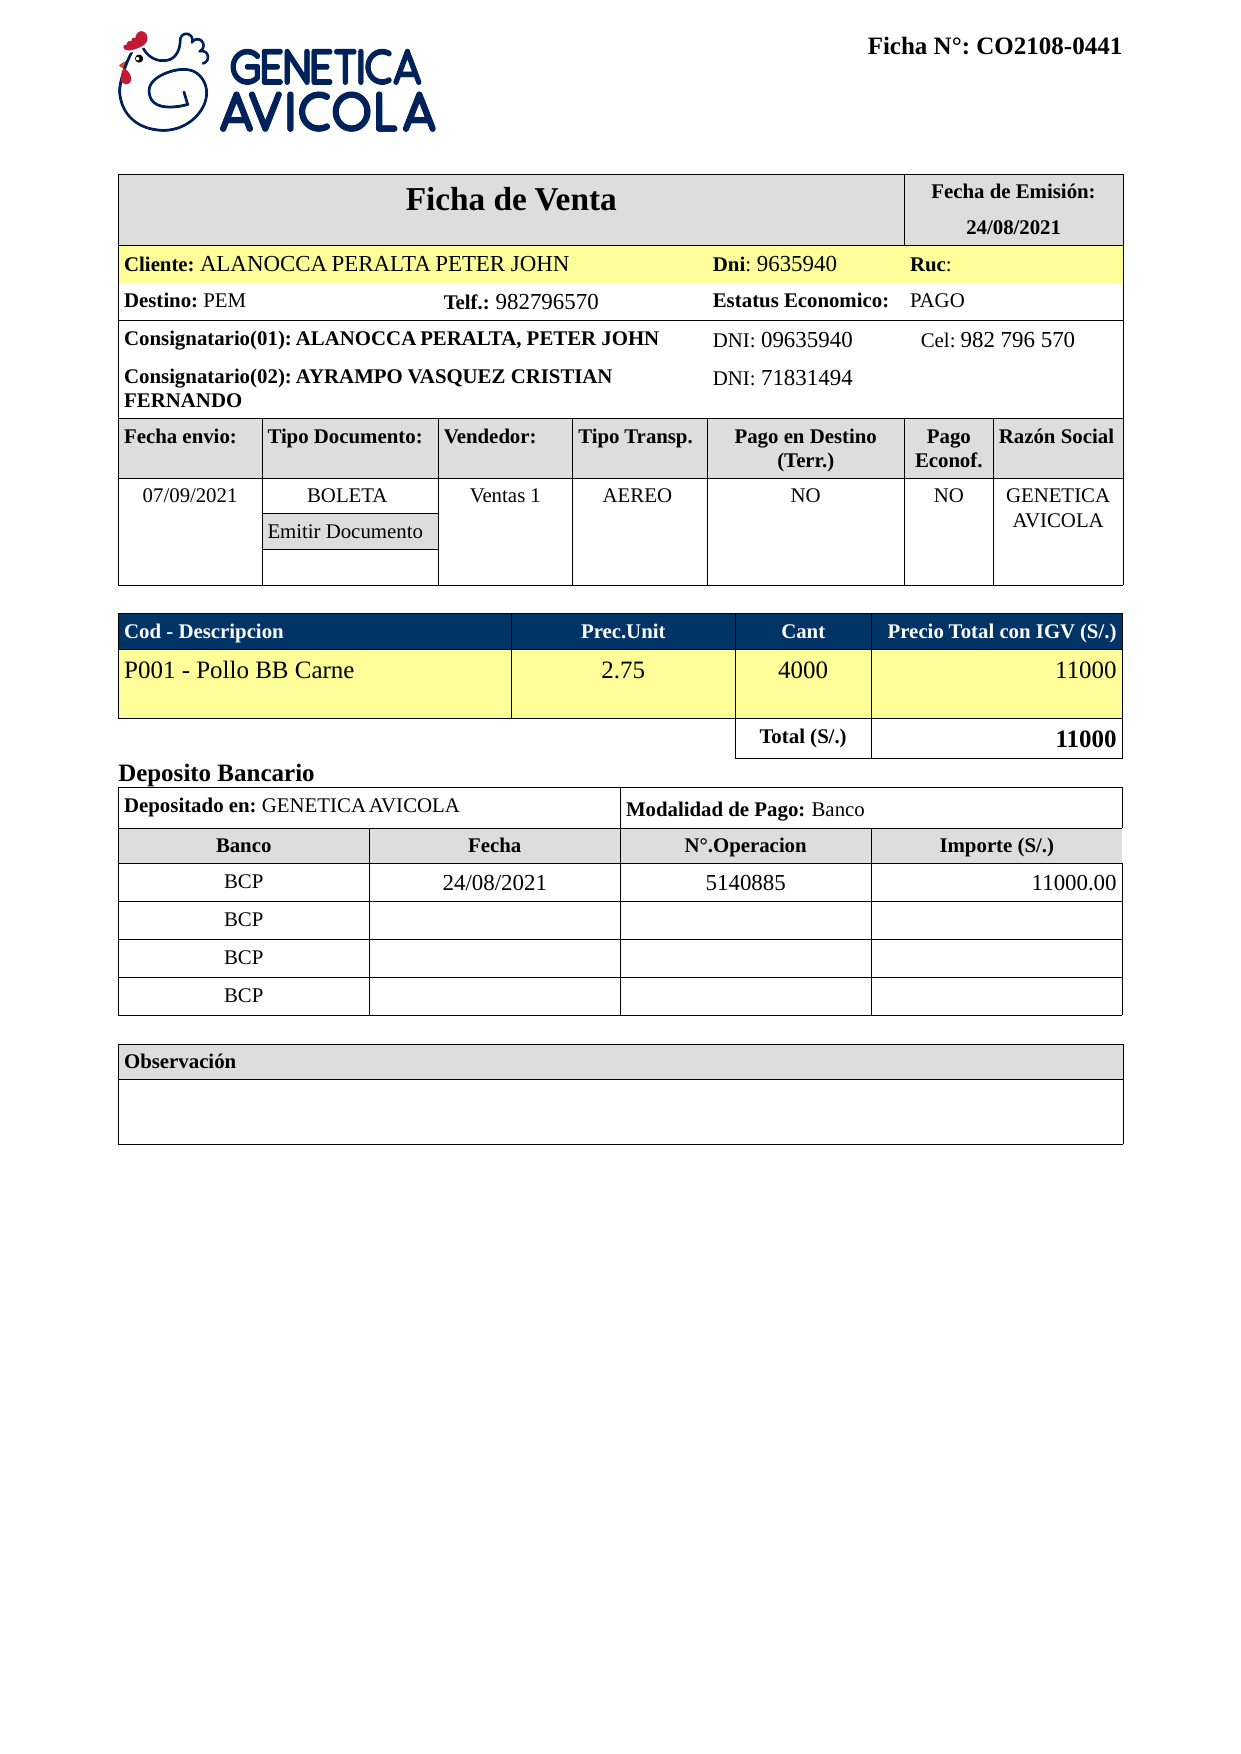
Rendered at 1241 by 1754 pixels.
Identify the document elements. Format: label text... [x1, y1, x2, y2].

table_cell N°.Operacion [621, 829, 871, 863]
table_cell Ruc: [904, 246, 1123, 283]
table_cell Dni: 9635940 [707, 246, 904, 283]
table_cell [263, 550, 438, 584]
table_cell Pago Econof. [905, 419, 993, 478]
table_cell BCP [119, 864, 369, 901]
picture [118, 31, 436, 132]
table_cell Cel: 982 796 570 [915, 321, 1123, 358]
table_cell DNI: 71831494 [707, 358, 1123, 418]
table_header Ficha de Venta [119, 175, 904, 245]
table_cell 5140885 [621, 864, 871, 901]
table_cell Ventas 1 [439, 479, 572, 584]
table_header Modalidad de Pago: Banco [621, 788, 1122, 827]
table_cell NO [905, 479, 993, 584]
table_cell Pago en Destino (Terr.) [708, 419, 904, 478]
table_cell Destino: PEM [119, 283, 438, 320]
table_cell 2.75 [512, 650, 735, 718]
table_cell Cliente: ALANOCCA PERALTA PETER JOHN [119, 246, 707, 283]
table_cell BOLETA [263, 479, 438, 513]
table_cell [370, 978, 620, 1015]
table_cell Vendedor: [439, 419, 572, 478]
table_cell Banco [119, 829, 369, 863]
table_cell 11000.00 [872, 864, 1122, 901]
table_cell [621, 902, 871, 939]
table_cell [621, 978, 871, 1015]
table_cell Tipo Documento: [263, 419, 438, 478]
table_cell [370, 902, 620, 939]
table_cell [872, 978, 1122, 1015]
table_cell BCP [119, 978, 369, 1015]
table_cell GENETICA AVICOLA [994, 479, 1123, 584]
table_header Cod - Descripcion [119, 614, 511, 649]
table_cell Telf.: 982796570 [438, 283, 707, 320]
table_cell Fecha envio: [119, 419, 262, 478]
table_header Observación [119, 1045, 1123, 1079]
table_cell [119, 1080, 1123, 1144]
table_cell Emitir Documento [263, 514, 438, 549]
table_cell 24/08/2021 [905, 209, 1123, 245]
table_header Cant [736, 614, 871, 649]
table_cell DNI: 09635940 [707, 321, 915, 358]
table_cell Estatus Economico: [707, 283, 904, 320]
table_cell Tipo Transp. [573, 419, 707, 478]
table_cell Razón Social [994, 419, 1123, 478]
table_cell 07/09/2021 [119, 479, 262, 584]
table_cell BCP [119, 902, 369, 939]
table_cell [370, 940, 620, 977]
text Deposito Bancario [118, 758, 1122, 787]
table_cell [872, 902, 1122, 939]
table_cell [621, 940, 871, 977]
table_cell Fecha [370, 829, 620, 863]
table_cell BCP [119, 940, 369, 977]
table_cell [118, 719, 511, 758]
table_cell Total (S/.) [736, 719, 871, 758]
table_cell 4000 [736, 650, 871, 718]
table_cell [872, 940, 1122, 977]
table_cell P001 - Pollo BB Carne [119, 650, 511, 718]
table_cell 11000 [872, 719, 1122, 758]
table_cell 24/08/2021 [370, 864, 620, 901]
table_cell Consignatario(02): AYRAMPO VASQUEZ CRISTIAN FERNANDO [119, 358, 707, 418]
table_header Fecha de Emisión: [905, 175, 1123, 209]
table_cell Importe (S/.) [872, 829, 1122, 863]
table_header Prec.Unit [512, 614, 735, 649]
table_header Precio Total con IGV (S/.) [872, 614, 1122, 649]
table_cell AEREO [573, 479, 707, 584]
table_cell Consignatario(01): ALANOCCA PERALTA, PETER JOHN [119, 321, 707, 358]
table_cell NO [708, 479, 904, 584]
table_cell [511, 719, 735, 758]
table_cell 11000 [872, 650, 1122, 718]
table_cell PAGO [904, 283, 1123, 320]
table_header Depositado en: GENETICA AVICOLA [119, 788, 620, 827]
